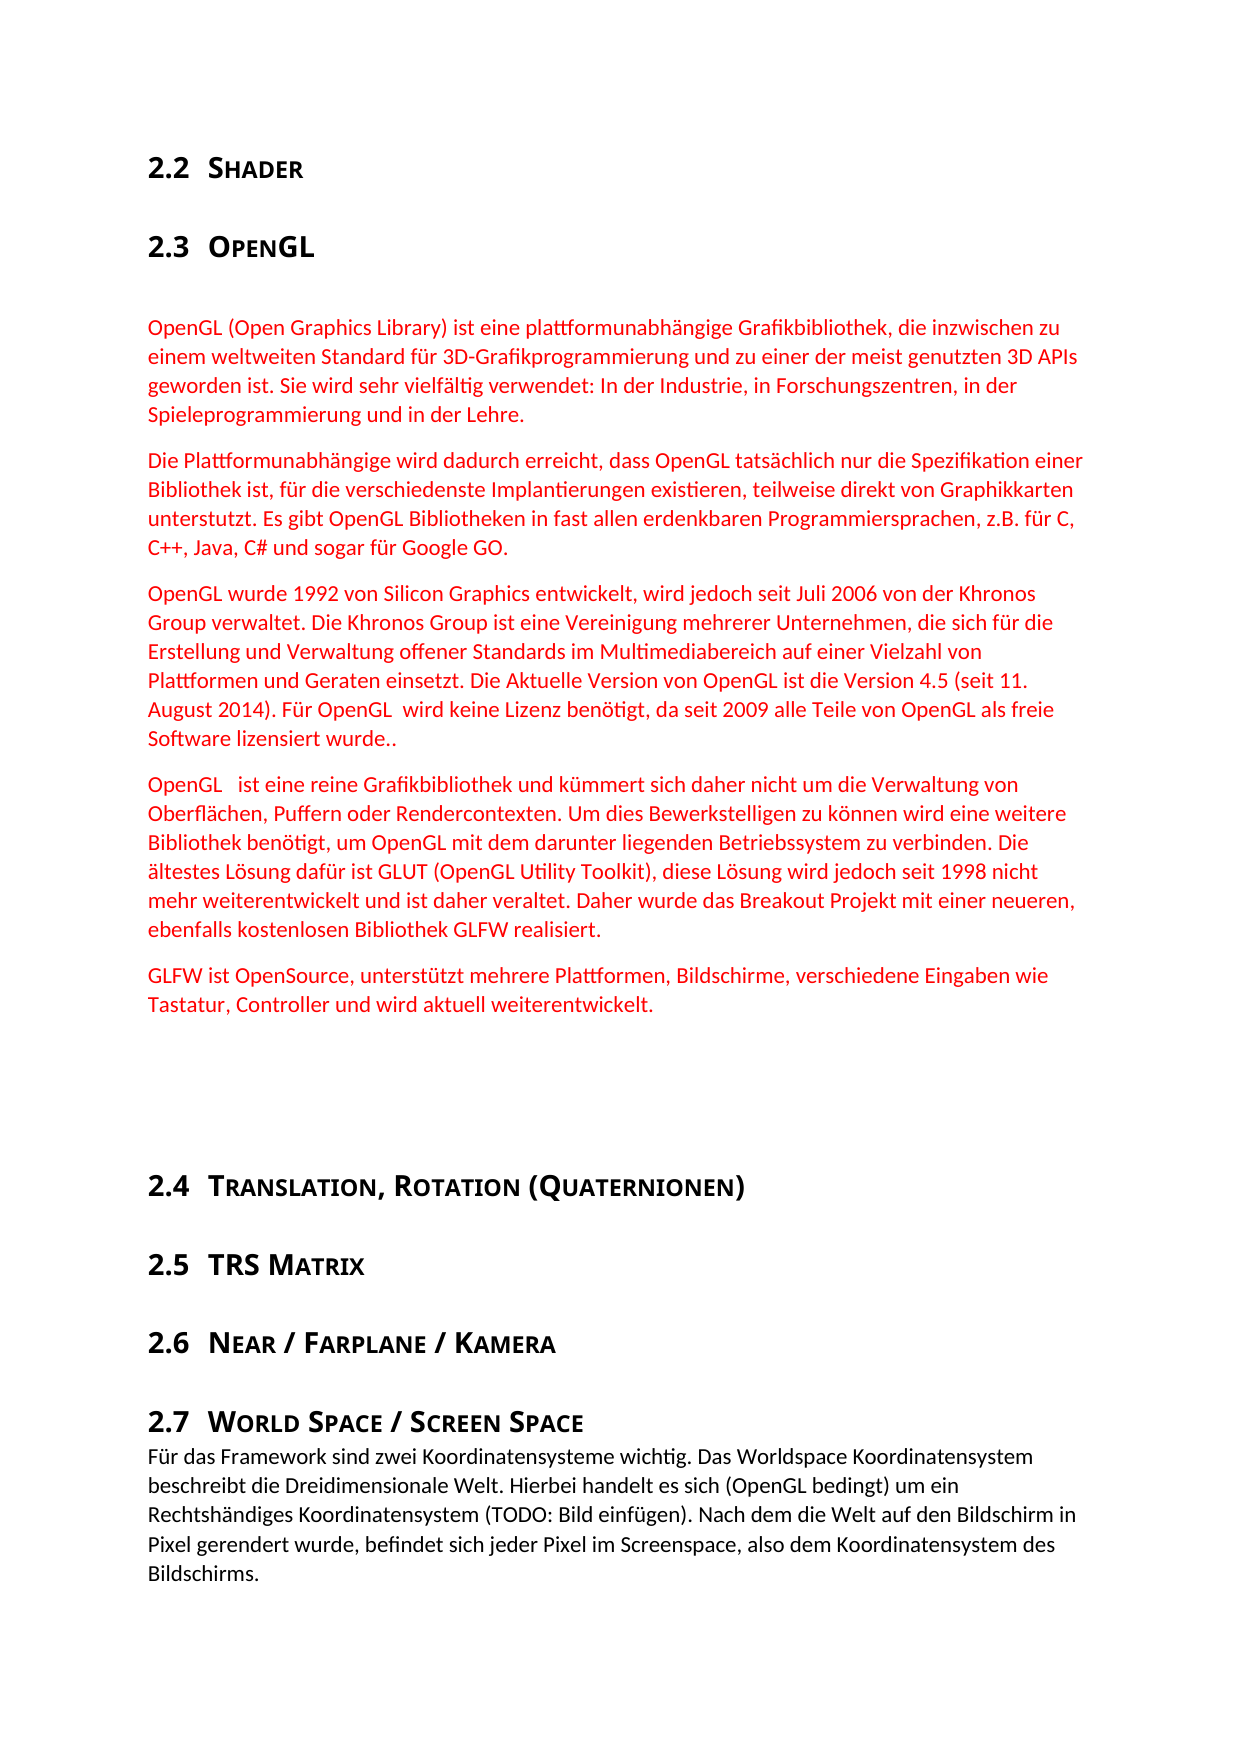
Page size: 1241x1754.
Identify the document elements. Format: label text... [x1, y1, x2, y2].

subtitle OpenGL [148, 226, 1093, 266]
subtitle Translation, Rotation (Quaternionen) [148, 1165, 1093, 1205]
text GLFW ist OpenSource, unterstützt mehrere Plattformen, Bildschirme, verschiedene Eingaben wie Tastatur, Controller und wird aktuell weiterentwickelt. [148, 961, 1093, 1018]
text OpenGL ist eine reine Grafikbibliothek und kümmert sich daher nicht um die Verwaltung von Oberflächen, Puffern oder Rendercontexten. Um dies Bewerkstelligen zu können wird eine weitere Bibliothek benötigt, um OpenGL mit dem darunter liegenden Betriebssystem zu verbinden. Die ältestes Lösung dafür ist GLUT (OpenGL Utility Toolkit), diese Lösung wird jedoch seit 1998 nicht mehr weiterentwickelt und ist daher veraltet. Daher wurde das Breakout Projekt mit einer neueren, ebenfalls kostenlosen Bibliothek GLFW realisiert. [148, 770, 1093, 943]
subtitle TRS Matrix [148, 1244, 1093, 1283]
text OpenGL wurde 1992 von Silicon Graphics entwickelt, wird jedoch seit Juli 2006 von der Khronos Group verwaltet. Die Khronos Group ist eine Vereinigung mehrerer Unternehmen, die sich für die Erstellung und Verwaltung offener Standards im Multimediabereich auf einer Vielzahl von Plattformen und Geraten einsetzt. Die Aktuelle Version von OpenGL ist die Version 4.5 (seit 11. August 2014). Für OpenGL wird keine Lizenz benötigt, da seit 2009 alle Teile von OpenGL als freie Software lizensiert wurde.. [148, 579, 1093, 752]
text Die Plattformunabhängige wird dadurch erreicht, dass OpenGL tatsächlich nur die Spezifikation einer Bibliothek ist, für die verschiedenste Implantierungen existieren, teilweise direkt von Graphikkarten unterstutzt. Es gibt OpenGL Bibliotheken in fast allen erdenkbaren Programmiersprachen, z.B. für C, C++, Java, C# und sogar für Google GO. [148, 446, 1093, 561]
subtitle World Space / Screen Space [148, 1401, 1093, 1441]
subtitle Shader [148, 148, 1093, 187]
subtitle Near / Farplane / Kamera [148, 1322, 1093, 1362]
text OpenGL (Open Graphics Library) ist eine plattformunabhängige Grafikbibliothek, die inzwischen zu einem weltweiten Standard für 3D-Grafikprogrammierung und zu einer der meist genutzten 3D APIs geworden ist. Sie wird sehr vielfältig verwendet: In der Industrie, in Forschungszentren, in der Spieleprogrammierung und in der Lehre. [148, 313, 1093, 428]
text Für das Framework sind zwei Koordinatensysteme wichtig. Das Worldspace Koordinatensystem beschreibt die Dreidimensionale Welt. Hierbei handelt es sich (OpenGL bedingt) um ein Rechtshändiges Koordinatensystem (TODO: Bild einfügen). Nach dem die Welt auf den Bildschirm in Pixel gerendert wurde, befindet sich jeder Pixel im Screenspace, also dem Koordinatensystem des Bildschirms. [148, 1442, 1093, 1587]
